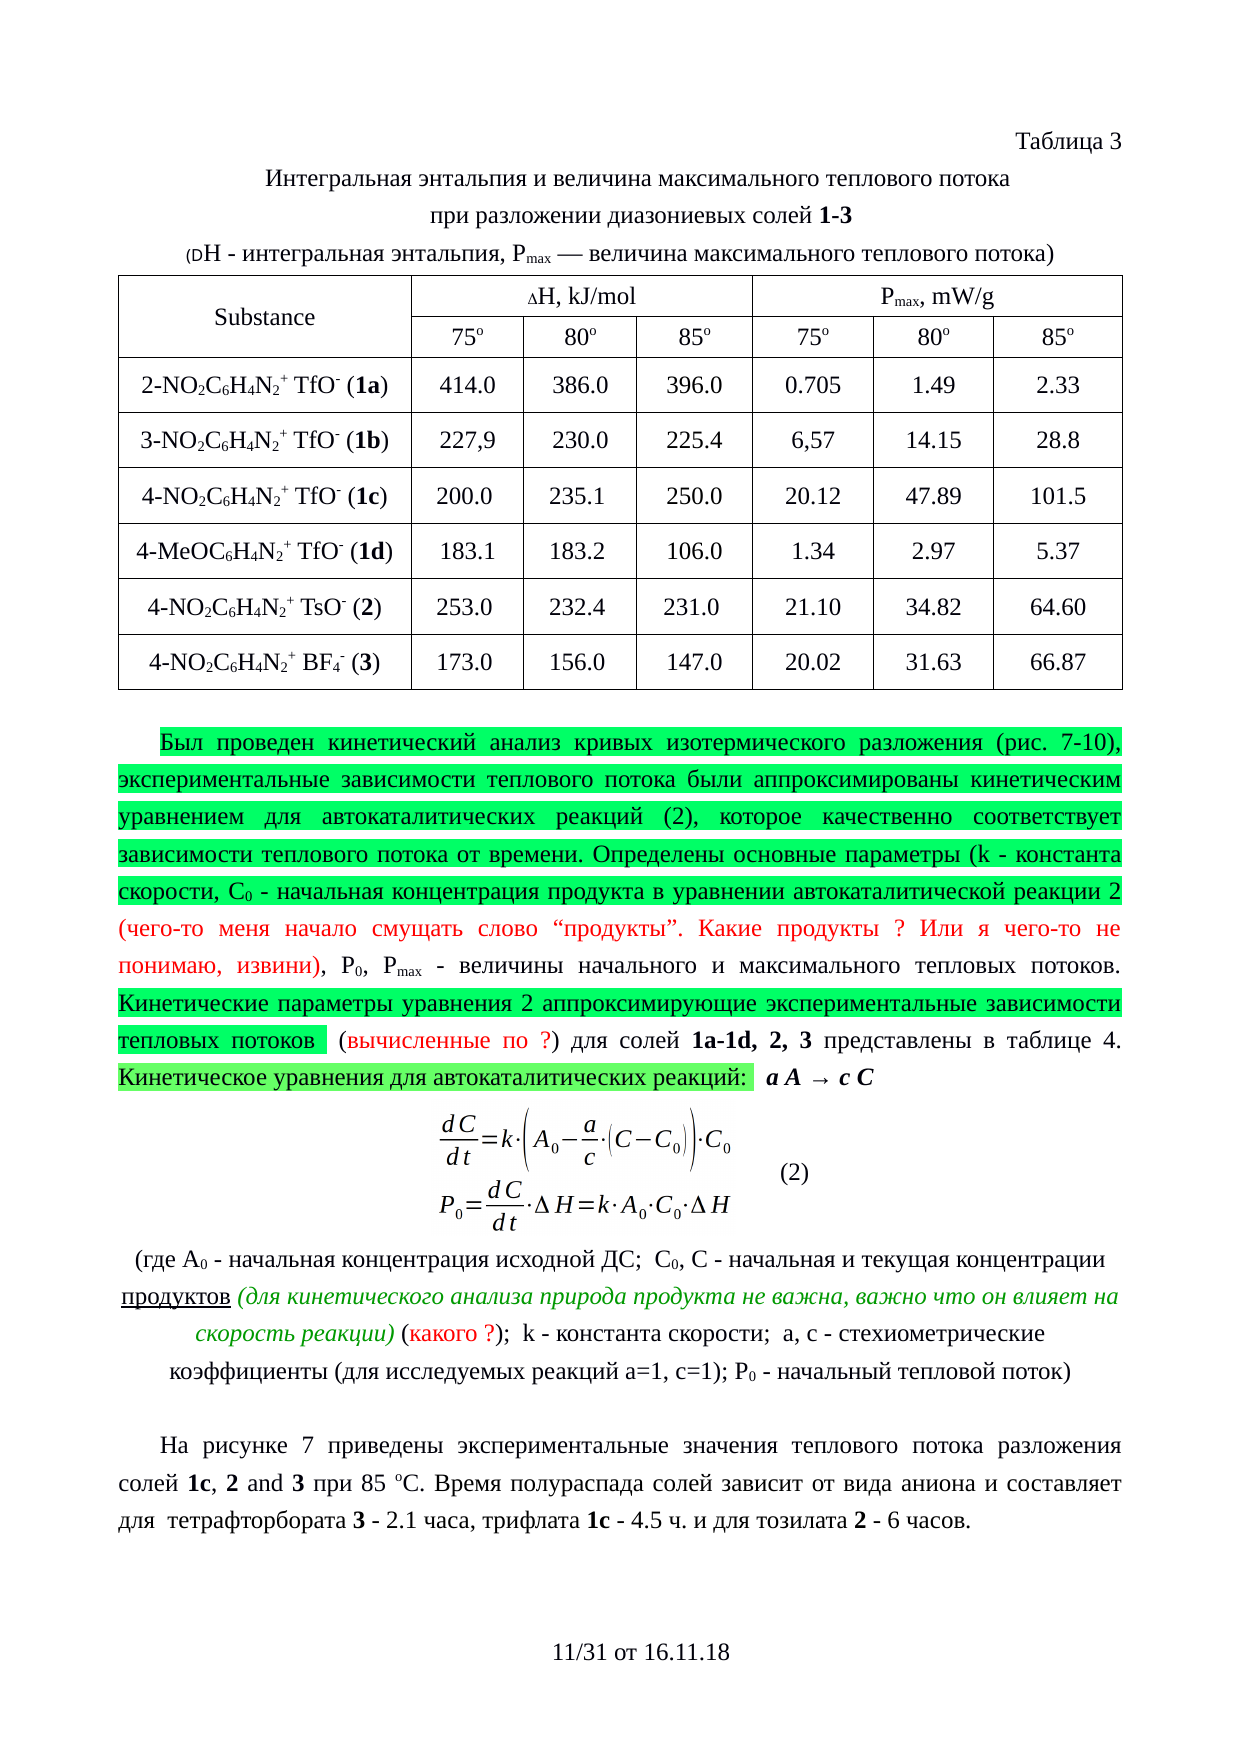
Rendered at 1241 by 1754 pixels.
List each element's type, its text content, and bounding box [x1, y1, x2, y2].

table_cell 5.37 [994, 524, 1122, 578]
table_cell 20.12 [753, 468, 873, 523]
table_cell 85o [637, 317, 752, 356]
table_cell 225.4 [637, 413, 752, 467]
table_cell 4-MeOС6H4N2+ TfO- (1d) [119, 524, 411, 578]
table_cell 80o [524, 317, 636, 356]
table_cell 101.5 [994, 468, 1122, 523]
table_cell 4-NO2С6H4N2+ TsO- (2) [119, 579, 411, 633]
table_cell 85o [994, 317, 1122, 356]
table_cell 250.0 [637, 468, 752, 523]
text Интегральная энтальпия и величина максимального теплового потока [118, 163, 1122, 192]
table_cell 227,9 [412, 413, 523, 467]
table_header H, kJ/mol [412, 276, 752, 316]
table_cell 253.0 [412, 579, 523, 633]
table_cell 14.15 [874, 413, 993, 467]
table_cell 1.49 [874, 358, 993, 412]
table_cell 47.89 [874, 468, 993, 523]
table_cell 414.0 [412, 358, 523, 412]
table_cell 3-NO2С6H4N2+ TfO- (1b) [119, 413, 411, 467]
text при разложении диазониевых солей 1-3 [118, 200, 1122, 229]
table_cell 106.0 [637, 524, 752, 578]
text [118, 1100, 431, 1235]
table_cell 4-NO2С6H4N2+ TfO- (1c) [119, 468, 411, 523]
text Был проведен кинетический анализ кривых изотермического разложения (рис. 7-10), экспериментальные зависимости теплового потока были аппроксимированы кинетическим уравнением для автокаталитических реакций (2), которое качественно соответствует зависимости теплового потока от времени. Определены основные параметры (k - константа скорости, С0 - начальная концентрация продукта в уравнении автокаталитической реакции 2 (чего-то меня начало смущать слово “продукты”. Какие продукты ? Или я чего-то не понимаю, извини), P0, Pmax - величины начального и максимального тепловых потоков. Кинетические параметры уравнения 2 аппроксимирующие экспериментальные зависимости тепловых потоков (вычисленные по ?) для солей 1a-1d, 2, 3 представлены в таблице 4. Кинетическое уравнения для автокаталитических реакций: a A → c C [118, 727, 1122, 1091]
table_cell 64.60 [994, 579, 1122, 633]
table_header Pmax, mW/g [753, 276, 1122, 316]
table_cell 0.705 [753, 358, 873, 412]
table_cell 21.10 [753, 579, 873, 633]
table_cell 4-NO2С6H4N2+ BF4- (3) [119, 635, 411, 689]
table_cell 200.0 [412, 468, 523, 523]
text Таблица 3 [118, 126, 1122, 154]
table_header Substance [119, 276, 411, 356]
table_cell 2.33 [994, 358, 1122, 412]
text (где A0 - начальная концентрация исходной ДС; С0, С - начальная и текущая концентрации продуктов (для кинетического анализа природа продукта не важна, важно что он влияет на скорость реакции) (какого ?); k - константа скорости; a, c - стехиометрические коэффициенты (для исследуемых реакций a=1, c=1); P0 - начальный тепловой поток) [118, 1244, 1122, 1384]
table_cell 34.82 [874, 579, 993, 633]
text На рисунке 7 приведены экспериментальные значения теплового потока разложения солей 1c, 2 and 3 при 85 оС. Время полураспада солей зависит от вида аниона и составляет для тетрафторбората 3 - 2.1 часа, трифлата 1с - 4.5 ч. и для тозилата 2 - 6 часов. [118, 1430, 1122, 1534]
table_cell 183.2 [524, 524, 636, 578]
table_cell 231.0 [637, 579, 752, 633]
table_cell 386.0 [524, 358, 636, 412]
table_cell 80o [874, 317, 993, 356]
table_cell 396.0 [637, 358, 752, 412]
table_cell 2-NO2С6H4N2+ TfO- (1a) [119, 358, 411, 412]
table_cell 232.4 [524, 579, 636, 633]
table_cell 75o [412, 317, 523, 356]
table_cell 1.34 [753, 524, 873, 578]
text (DH - интегральная энтальпия, Pmax — величина максимального теплового потока) [118, 238, 1122, 266]
table_cell 66.87 [994, 635, 1122, 689]
table_cell 20.02 [753, 635, 873, 689]
table_cell 235.1 [524, 468, 636, 523]
table_cell 183.1 [412, 524, 523, 578]
table_cell 2.97 [874, 524, 993, 578]
table_cell 6,57 [753, 413, 873, 467]
text (2) [736, 1100, 1122, 1235]
table_cell 147.0 [637, 635, 752, 689]
table_cell 173.0 [412, 635, 523, 689]
table_cell 230.0 [524, 413, 636, 467]
table_cell 156.0 [524, 635, 636, 689]
table_cell 31.63 [874, 635, 993, 689]
picture [431, 1099, 736, 1236]
table_cell 75o [753, 317, 873, 356]
table_cell 28.8 [994, 413, 1122, 467]
